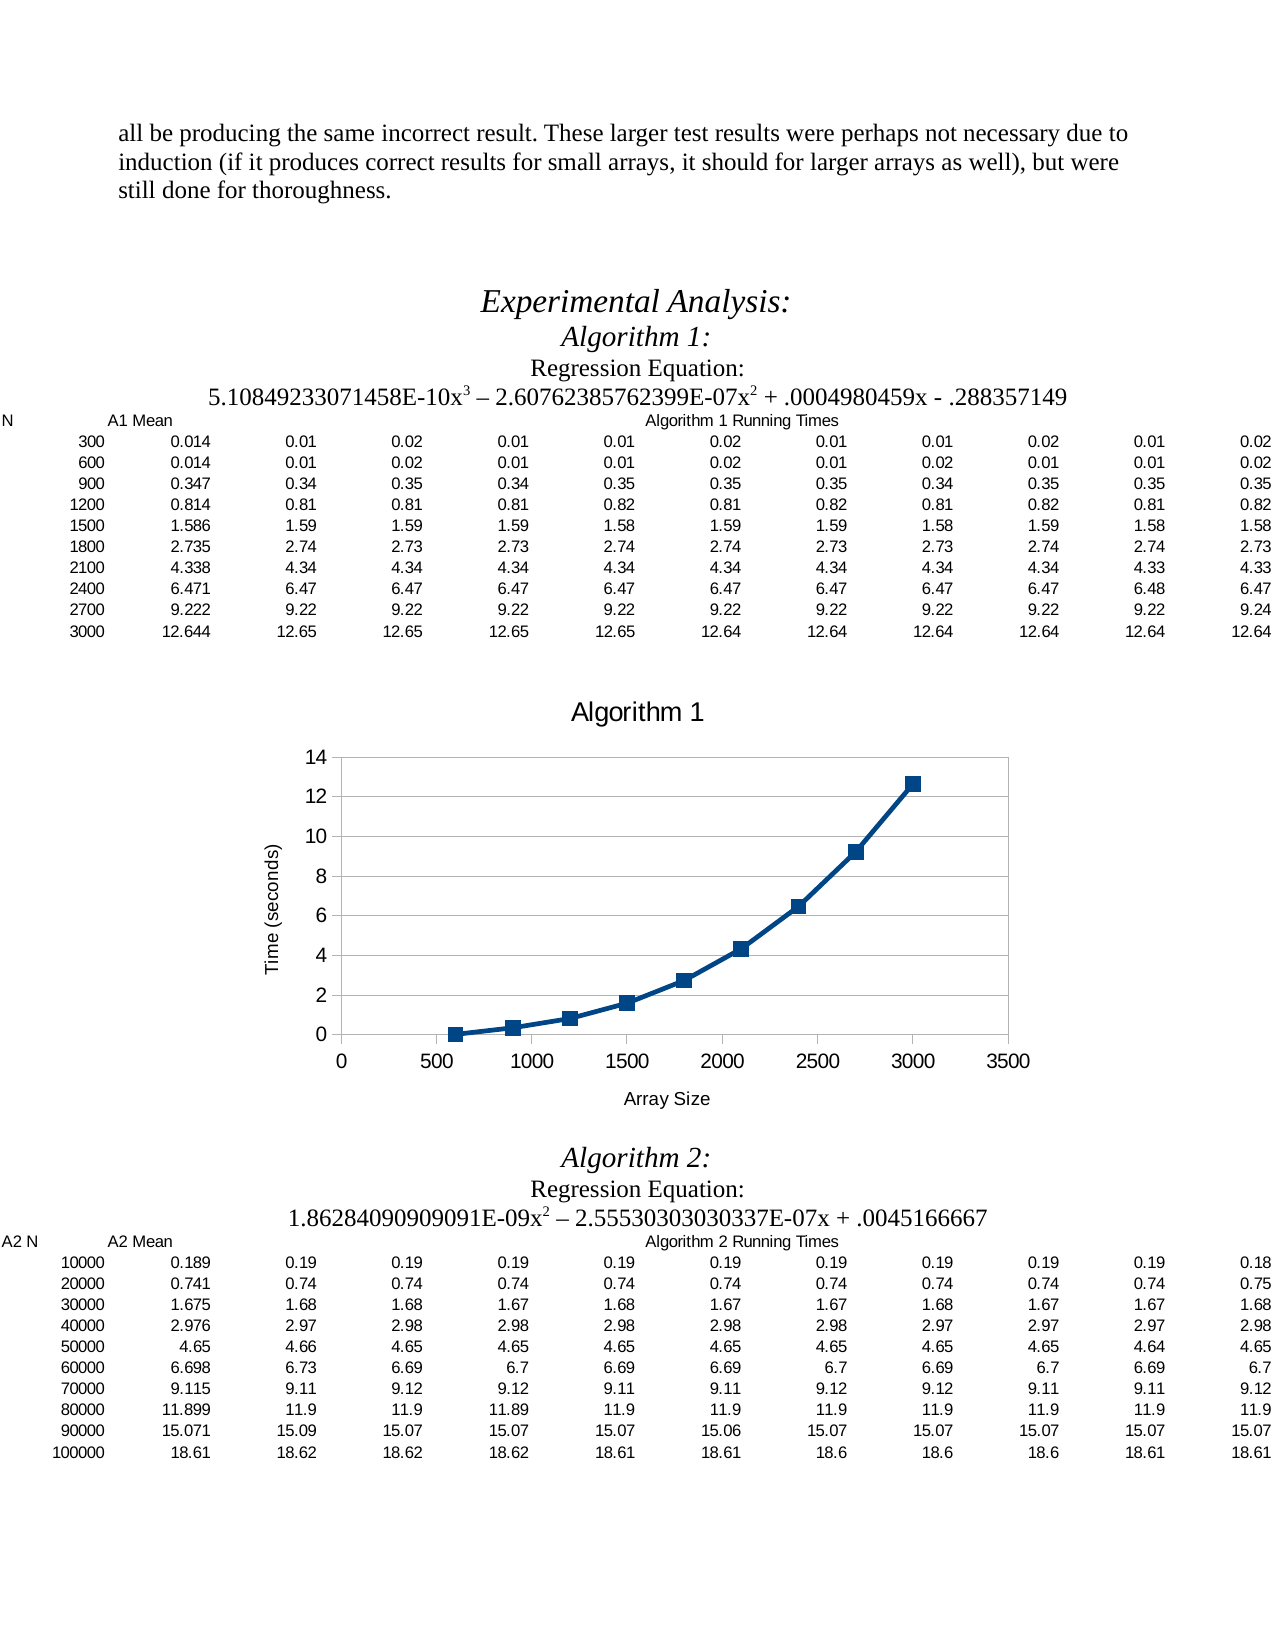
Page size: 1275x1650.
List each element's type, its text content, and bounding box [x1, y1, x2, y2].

text 1.86284090909091E-09x2 – 2.55530303030337E-07x + .0045166667 [118, 1203, 1157, 1231]
text Experimental Analysis: [118, 281, 1157, 319]
text all be producing the same incorrect result. These larger test results were perhaps not necessary due to induction (if it produces correct results for small arrays, it should for larger arrays as well), but were still done for thoroughness. [118, 118, 1157, 204]
text Regression Equation: [118, 353, 1157, 382]
text Algorithm 1: [118, 319, 1157, 353]
text 5.10849233071458E-10x3 – 2.60762385762399E-07x2 + .0004980459x - .288357149 [118, 382, 1157, 410]
text Algorithm 2: [118, 730, 1157, 1174]
text Regression Equation: [118, 1174, 1157, 1203]
